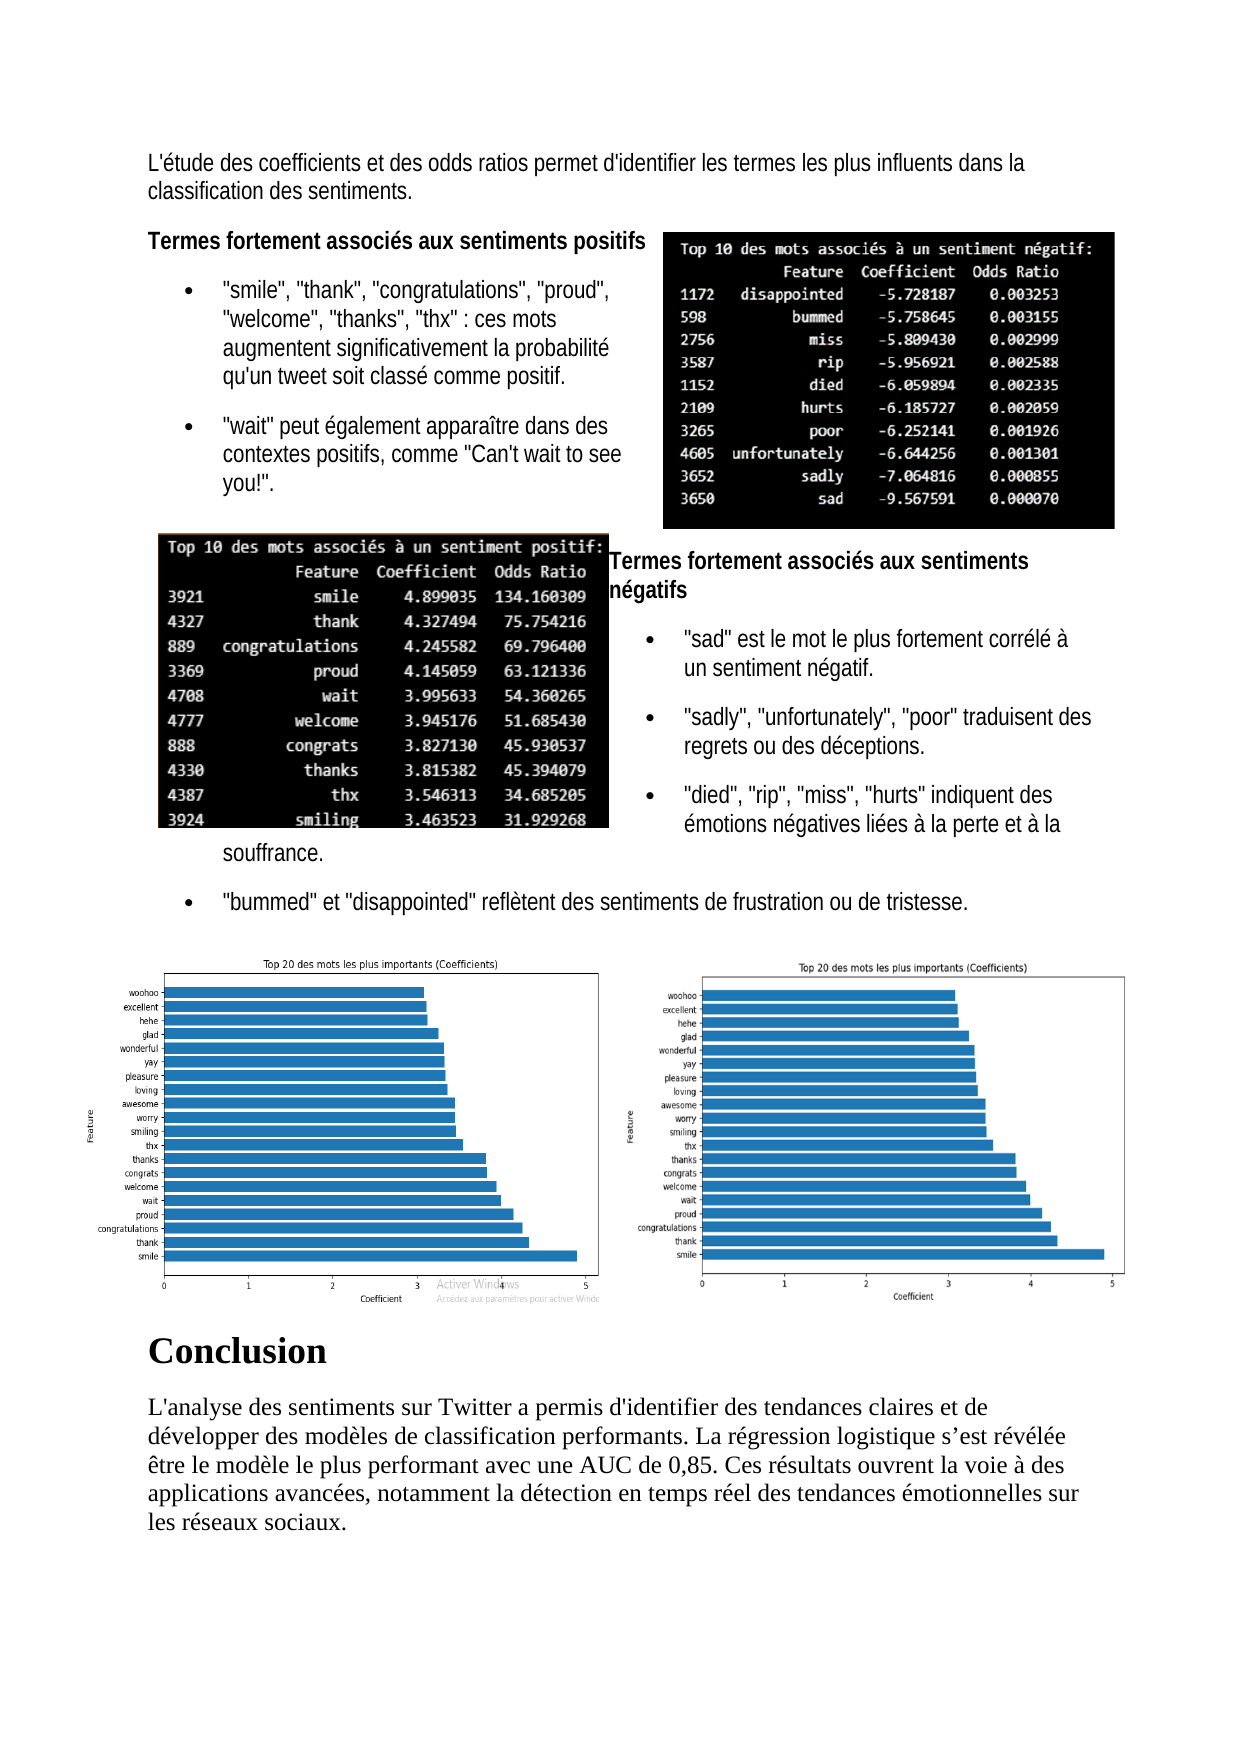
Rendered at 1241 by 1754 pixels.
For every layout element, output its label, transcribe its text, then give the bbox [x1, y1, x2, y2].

text L'étude des coefficients et des odds ratios permet d'identifier les termes les plus influents dans la classification des sentiments. [148, 148, 1093, 205]
list "smile", "thank", "congratulations", "proud", "welcome", "thanks", "thx" : ces mots augmentent significativement la probabilité qu'un tweet soit classé comme positif. [185, 275, 663, 390]
list "sadly", "unfortunately", "poor" traduisent des regrets ou des déceptions. [609, 702, 1093, 759]
subtitle Conclusion [148, 1242, 1093, 1371]
subtitle Termes fortement associés aux sentiments négatifs [148, 517, 1093, 603]
list "bummed" et "disappointed" reflètent des sentiments de frustration ou de tristesse. [185, 887, 1093, 916]
list "wait" peut également apparaître dans des contextes positifs, comme "Can't wait to see you!". [185, 411, 663, 497]
subtitle Termes fortement associés aux sentiments positifs [148, 226, 1093, 254]
text L'analyse des sentiments sur Twitter a permis d'identifier des tendances claires et de développer des modèles de classification performants. La régression logistique s’est révélée être le modèle le plus performant avec une AUC de 0,85. Ces résultats ouvrent la voie à des applications avancées, notamment la détection en temps réel des tendances émotionnelles sur les réseaux sociaux. [148, 1392, 1093, 1536]
list "sad" est le mot le plus fortement corrélé à un sentiment négatif. [609, 624, 1093, 681]
list "died", "rip", "miss", "hurts" indiquent des émotions négatives liées à la perte et à la souffrance. [185, 780, 1093, 866]
